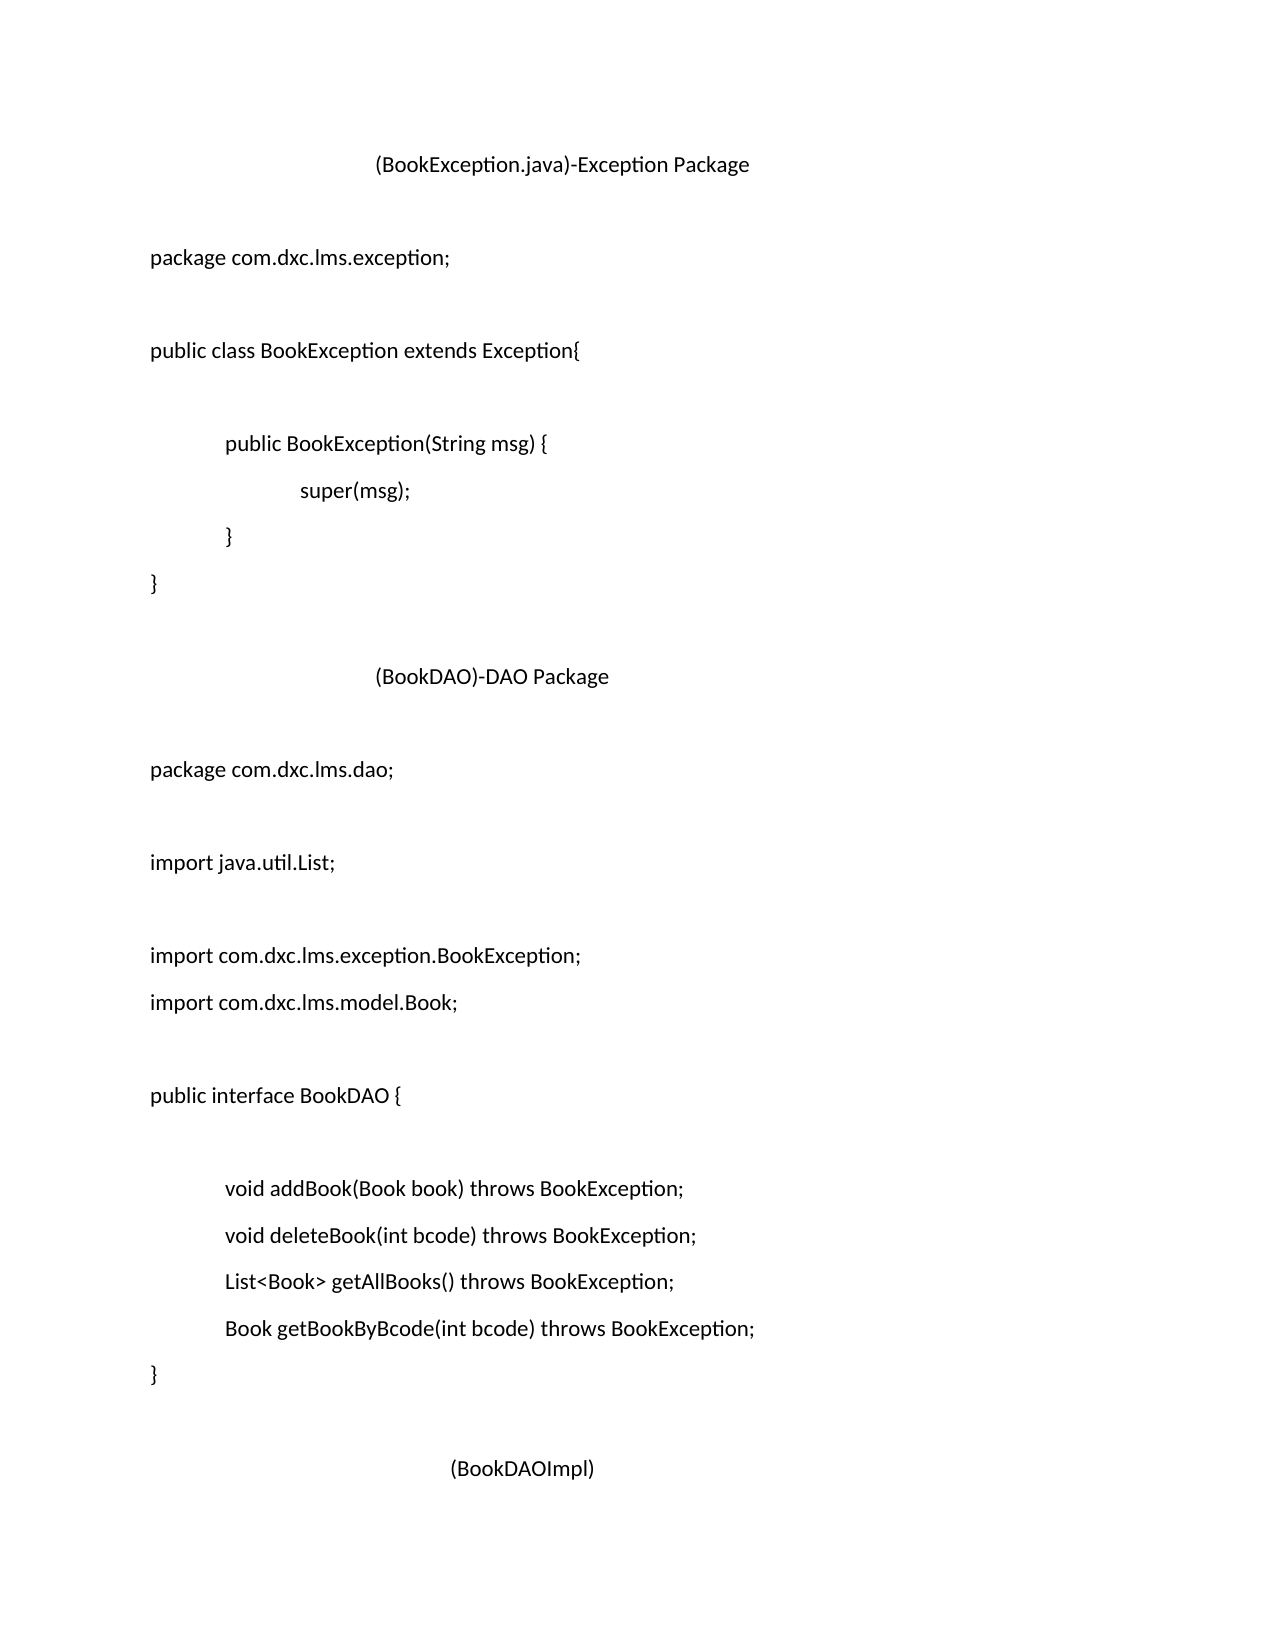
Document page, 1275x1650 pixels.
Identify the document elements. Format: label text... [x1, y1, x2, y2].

text public interface BookDAO { [150, 1081, 1125, 1109]
text void addBook(Book book) throws BookException; [150, 1174, 1125, 1202]
text (BookException.java)-Exception Package [300, 150, 1125, 178]
text import com.dxc.lms.exception.BookException; [150, 942, 1125, 969]
text (BookDAO)-DAO Package [300, 662, 1125, 690]
text } [150, 569, 1125, 597]
text super(msg); [150, 476, 1125, 504]
text } [150, 522, 1125, 551]
text import java.util.List; [150, 848, 1125, 876]
text List<Book> getAllBooks() throws BookException; [150, 1267, 1125, 1296]
text package com.dxc.lms.dao; [150, 755, 1125, 783]
text import com.dxc.lms.model.Book; [150, 988, 1125, 1016]
text public class BookException extends Exception{ [150, 336, 1125, 364]
text package com.dxc.lms.exception; [150, 243, 1125, 271]
text (BookDAOImpl) [375, 1454, 1125, 1482]
text Book getBookByBcode(int bcode) throws BookException; [150, 1314, 1125, 1342]
text void deleteBook(int bcode) throws BookException; [150, 1221, 1125, 1249]
text public BookException(String msg) { [150, 429, 1125, 457]
text } [150, 1361, 1125, 1389]
